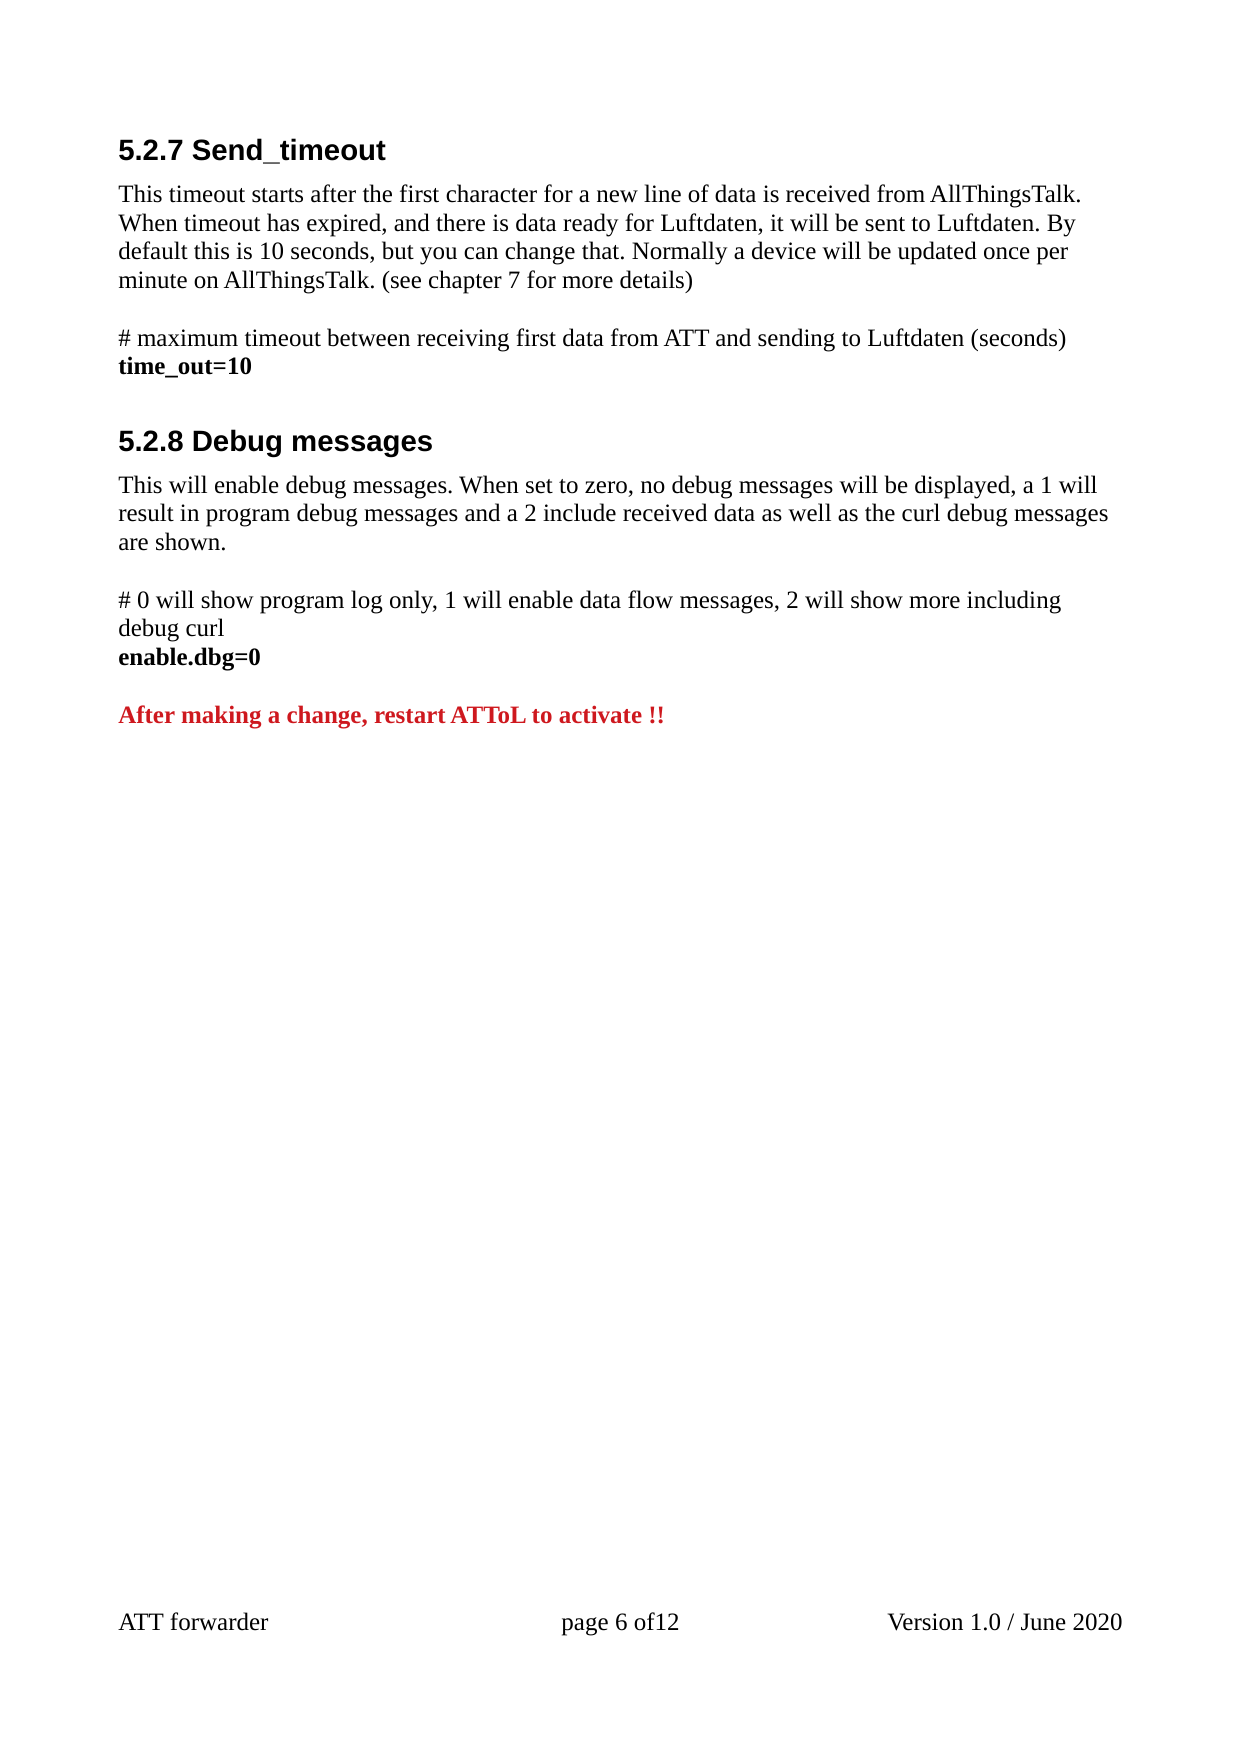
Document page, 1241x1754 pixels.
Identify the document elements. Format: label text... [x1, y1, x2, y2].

text This will enable debug messages. When set to zero, no debug messages will be displayed, a 1 will result in program debug messages and a 2 include received data as well as the curl debug messages are shown. [118, 470, 1122, 556]
text enable.dbg=0 [118, 642, 1122, 671]
subtitle 5.2.7 Send_timeout [118, 133, 1122, 166]
text After making a change, restart ATToL to activate !! [118, 700, 1122, 728]
subtitle 5.2.8 Debug messages [118, 423, 1122, 457]
text # 0 will show program log only, 1 will enable data flow messages, 2 will show more including debug curl [118, 585, 1122, 642]
text # maximum timeout between receiving first data from ATT and sending to Luftdaten (seconds) [118, 323, 1122, 351]
text time_out=10 [118, 351, 1122, 380]
text This timeout starts after the first character for a new line of data is received from AllThingsTalk. When timeout has expired, and there is data ready for Luftdaten, it will be sent to Luftdaten. By default this is 10 seconds, but you can change that. Normally a device will be updated once per minute on AllThingsTalk. (see chapter 7 for more details) [118, 179, 1122, 294]
